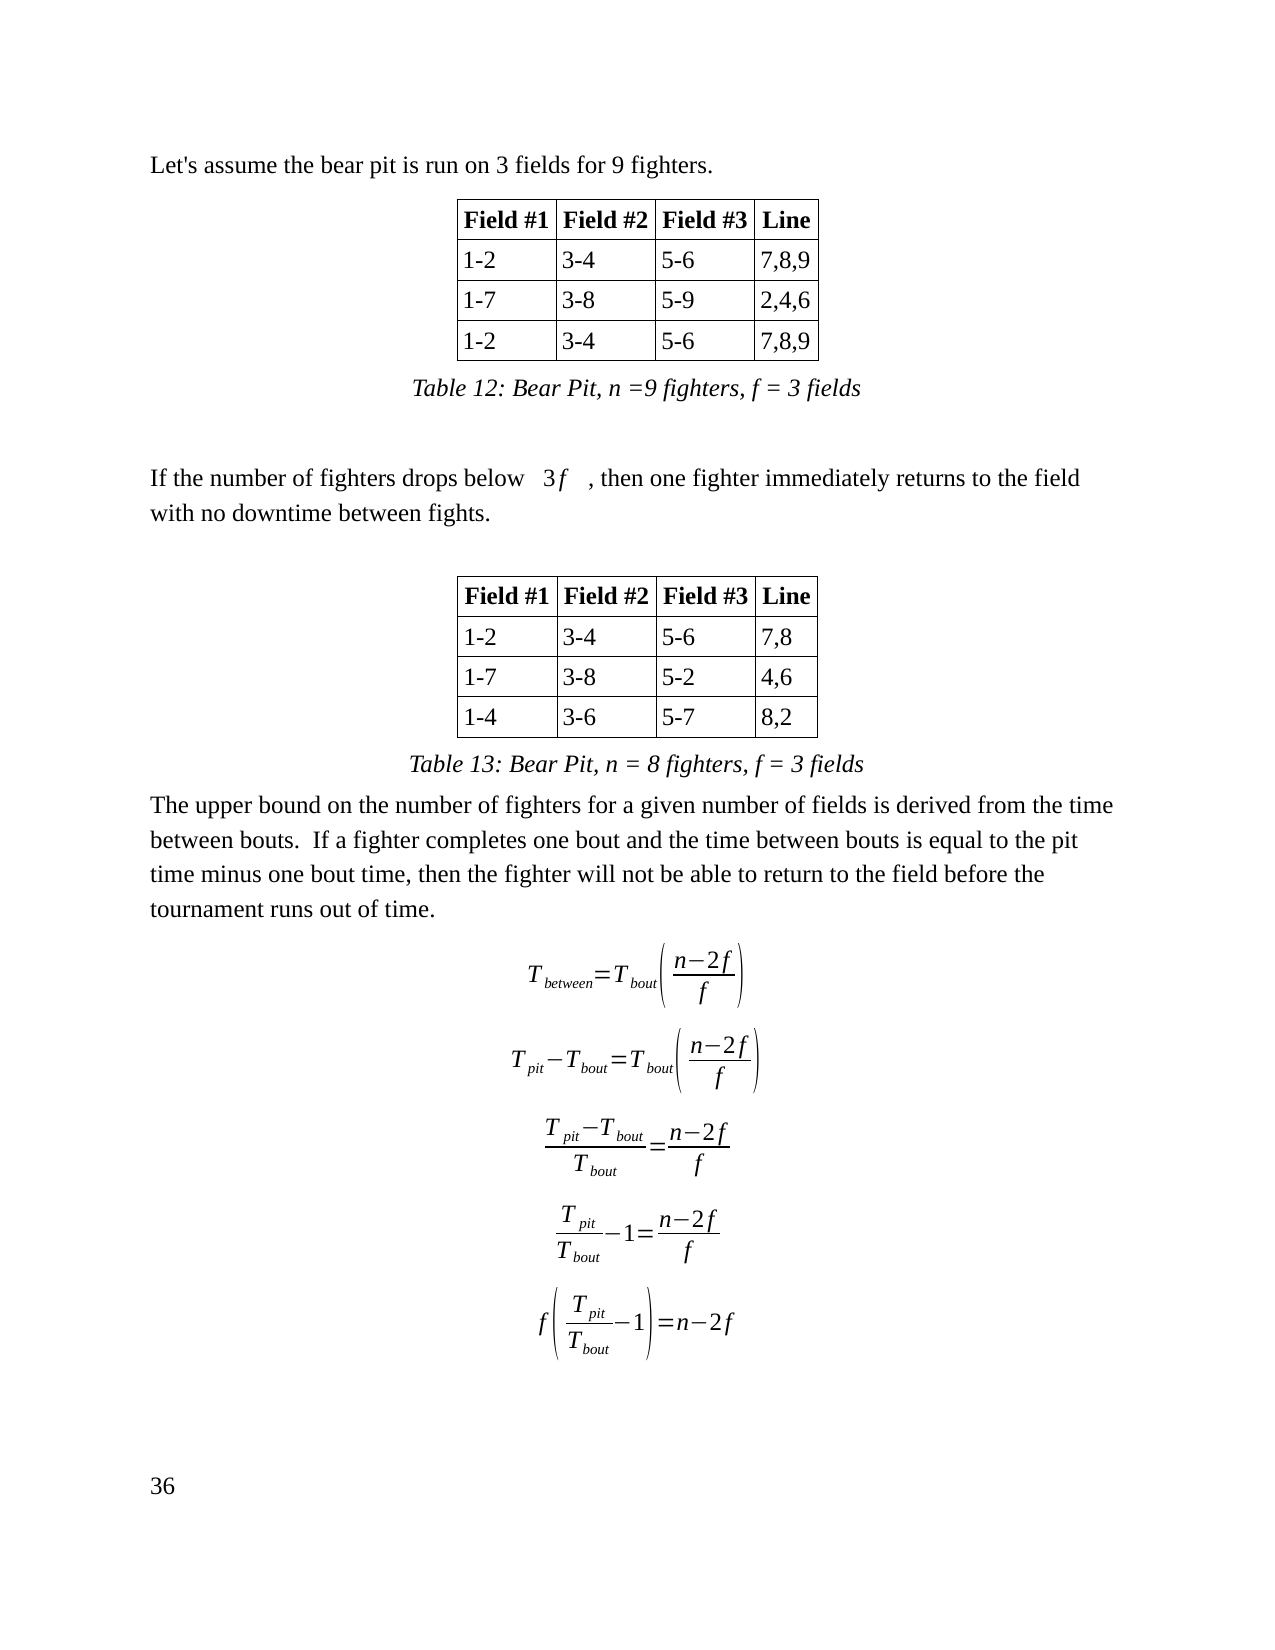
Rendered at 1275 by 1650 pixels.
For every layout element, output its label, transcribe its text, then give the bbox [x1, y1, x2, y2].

table_header Field #2 [558, 577, 656, 616]
table_cell 1-7 [458, 657, 557, 696]
table_cell 5-7 [657, 697, 755, 737]
table_cell 4,6 [756, 657, 817, 696]
table_header Field #3 [657, 577, 755, 616]
text Table 12: Bear Pit, n =9 fighters, f = 3 fields [150, 373, 1125, 402]
table_cell 5-6 [656, 321, 754, 360]
table_cell 3-8 [558, 657, 656, 696]
table_cell 3-8 [557, 281, 655, 320]
text The upper bound on the number of fighters for a given number of fields is derived from the time between bouts. If a fighter completes one bout and the time between bouts is equal to the pit time minus one bout time, then the fighter will not be able to return to the field before the tournament runs out of time. [150, 791, 1125, 923]
table_cell 1-2 [458, 321, 556, 360]
table_header Line [755, 200, 818, 239]
table_header Field #1 [458, 200, 556, 239]
table_cell 3-4 [557, 321, 655, 360]
table_header Line [756, 577, 817, 616]
table_cell 3-4 [558, 617, 656, 656]
table_cell 7,8 [756, 617, 817, 656]
table_cell 3-4 [557, 240, 655, 280]
table_cell 1-2 [458, 240, 556, 280]
table_cell 7,8,9 [755, 240, 818, 280]
table_cell 7,8,9 [755, 321, 818, 360]
table_header Field #2 [557, 200, 655, 239]
table_cell 3-6 [558, 697, 656, 737]
table_cell 5-6 [656, 240, 754, 280]
table_cell 8,2 [756, 697, 817, 737]
table_cell 1-4 [458, 697, 557, 737]
table_cell 5-2 [657, 657, 755, 696]
table_header Field #3 [656, 200, 754, 239]
table_cell 1-2 [458, 617, 557, 656]
table_cell 1-7 [458, 281, 556, 320]
table_header Field #1 [458, 577, 557, 616]
table_cell 2,4,6 [755, 281, 818, 320]
text If the number of fighters drops below, then one fighter immediately returns to the field with no downtime between fights. [150, 463, 1125, 526]
table_cell 5-9 [656, 281, 754, 320]
text Let's assume the bear pit is run on 3 fields for 9 fighters. [150, 150, 1125, 179]
table_cell 5-6 [657, 617, 755, 656]
text Table 13: Bear Pit, n = 8 fighters, f = 3 fields [150, 749, 1125, 778]
